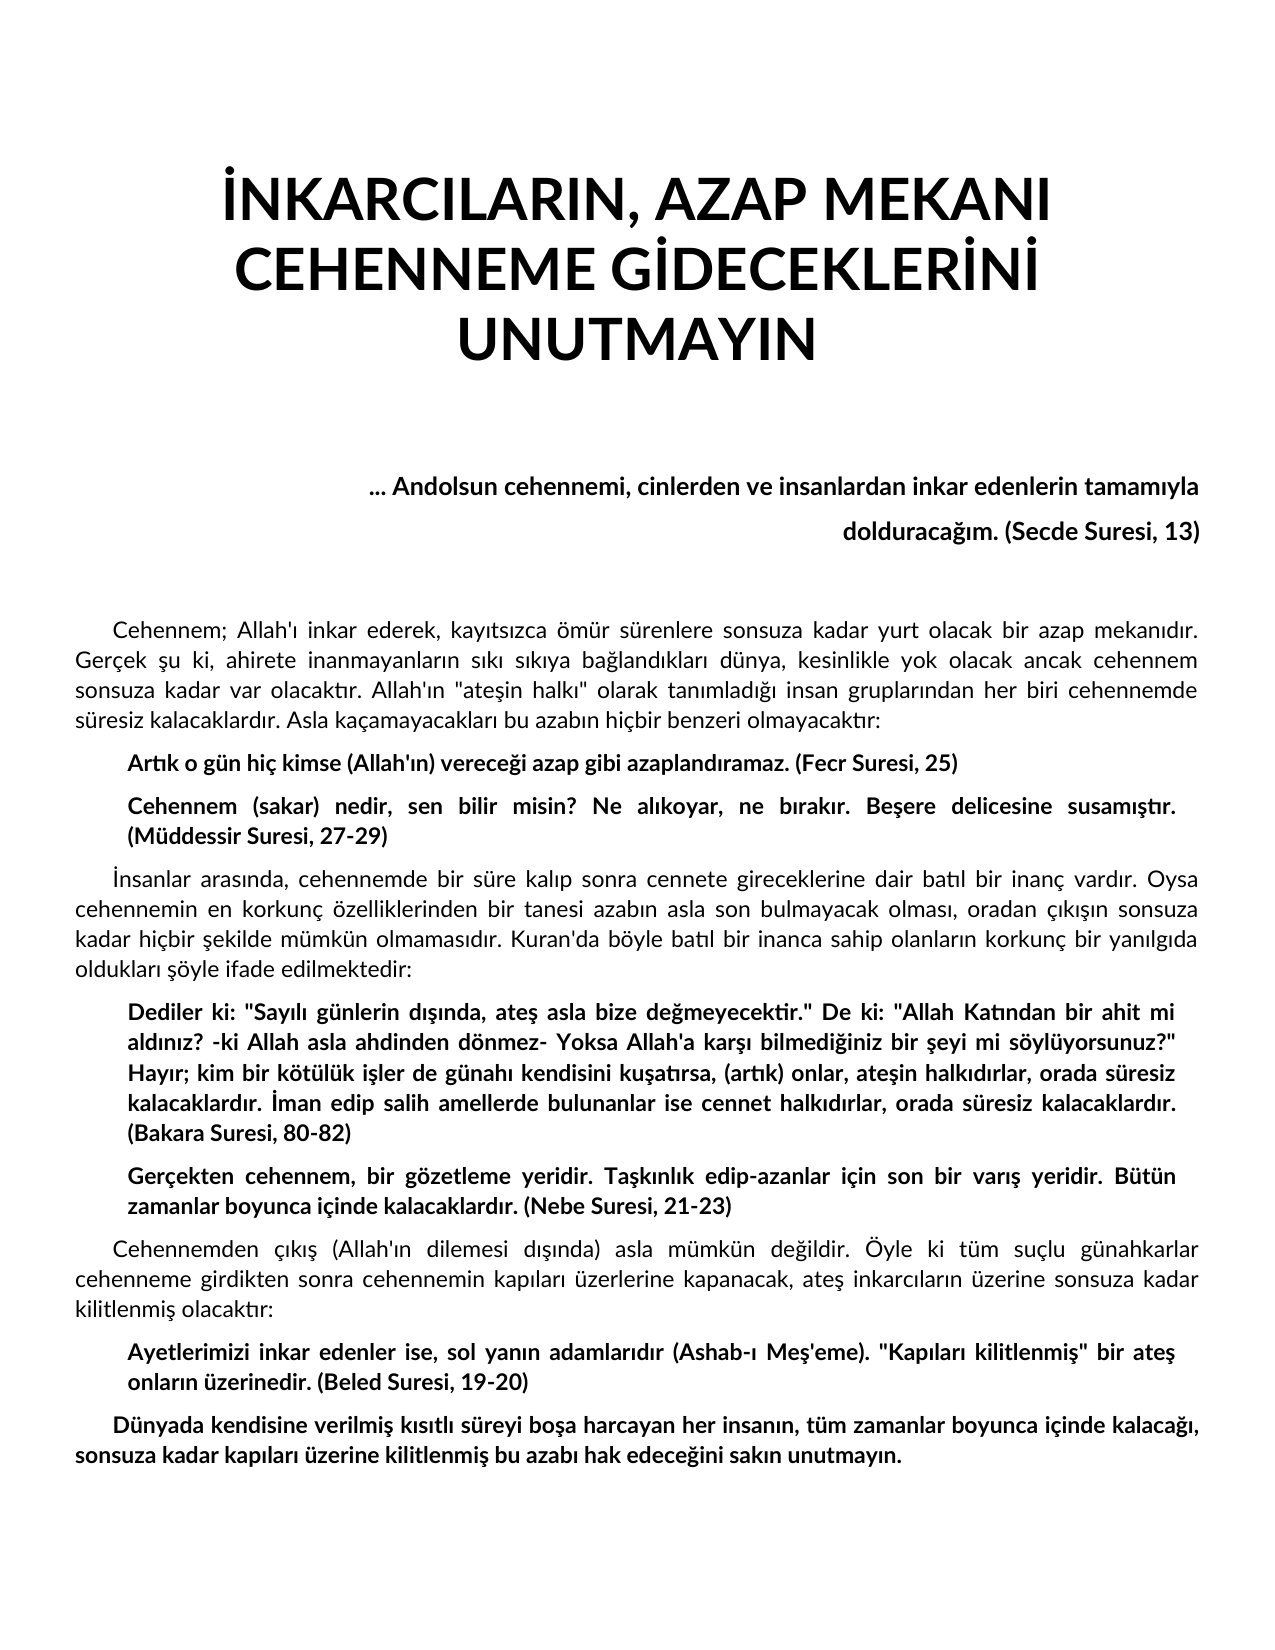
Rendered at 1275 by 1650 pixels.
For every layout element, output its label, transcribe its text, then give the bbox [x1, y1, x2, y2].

text İnsanlar arasında, cehennemde bir süre kalıp sonra cennete gireceklerine dair batıl bir inanç vardır. Oysa cehennemin en korkunç özelliklerinden bir tanesi azabın asla son bulmayacak olması, oradan çıkışın sonsuza kadar hiçbir şekilde mümkün olmamasıdır. Kuran'da böyle batıl bir inanca sahip olanların korkunç bir yanılgıda oldukları şöyle ifade edilmektedir: [75, 864, 1200, 983]
text Dediler ki: "Sayılı günlerin dışında, ateş asla bize değmeyecektir." De ki: "Allah Katından bir ahit mi aldınız? -ki Allah asla ahdinden dönmez- Yoksa Allah'a karşı bilmediğiniz bir şeyi mi söylüyorsunuz?" Hayır; kim bir kötülük işler de günahı kendisini kuşatırsa, (artık) onlar, ateşin halkıdırlar, orada süresiz kalacaklardır. İman edip salih amellerde bulunanlar ise cennet halkıdırlar, orada süresiz kalacaklardır. (Bakara Suresi, 80-82) [127, 998, 1177, 1146]
text Dünyada kendisine verilmiş kısıtlı süreyi boşa harcayan her insanın, tüm zamanlar boyunca içinde kalacağı, sonsuza kadar kapıları üzerine kilitlenmiş bu azabı hak edeceğini sakın unutmayın. [75, 1410, 1200, 1468]
text Ayetlerimizi inkar edenler ise, sol yanın adamlarıdır (Ashab-ı Meş'eme). "Kapıları kilitlenmiş" bir ateş onların üzerinedir. (Beled Suresi, 19-20) [127, 1337, 1177, 1395]
text Cehennem; Allah'ı inkar ederek, kayıtsızca ömür sürenlere sonsuza kadar yurt olacak bir azap mekanıdır. Gerçek şu ki, ahirete inanmayanların sıkı sıkıya bağlandıkları dünya, kesinlikle yok olacak ancak cehennem sonsuza kadar var olacaktır. Allah'ın "ateşin halkı" olarak tanımladığı insan gruplarından her biri cehennemde süresiz kalacaklardır. Asla kaçamayacakları bu azabın hiçbir benzeri olmayacaktır: [75, 616, 1200, 734]
text ... Andolsun cehennemi, cinlerden ve insanlardan inkar edenlerin tamamıyla dolduracağım. (Secde Suresi, 13) [193, 470, 1200, 545]
text Artık o gün hiç kimse (Allah'ın) vereceği azap gibi azaplandıramaz. (Fecr Suresi, 25) [127, 749, 1177, 776]
text Cehennem (sakar) nedir, sen bilir misin? Ne alıkoyar, ne bırakır. Beşere delicesine susamıştır. (Müddessir Suresi, 27-29) [127, 792, 1177, 849]
text Cehennemden çıkış (Allah'ın dilemesi dışında) asla mümkün değildir. Öyle ki tüm suçlu günahkarlar cehenneme girdikten sonra cehennemin kapıları üzerlerine kapanacak, ateş inkarcıların üzerine sonsuza kadar kilitlenmiş olacaktır: [75, 1234, 1200, 1322]
text Gerçekten cehennem, bir gözetleme yeridir. Taşkınlık edip-azanlar için son bir varış yeridir. Bütün zamanlar boyunca içinde kalacaklardır. (Nebe Suresi, 21-23) [127, 1161, 1177, 1219]
subtitle İNKARCILARIN, AZAP MEKANI CEHENNEME GİDECEKLERİNİ UNUTMAYIN [75, 162, 1200, 372]
